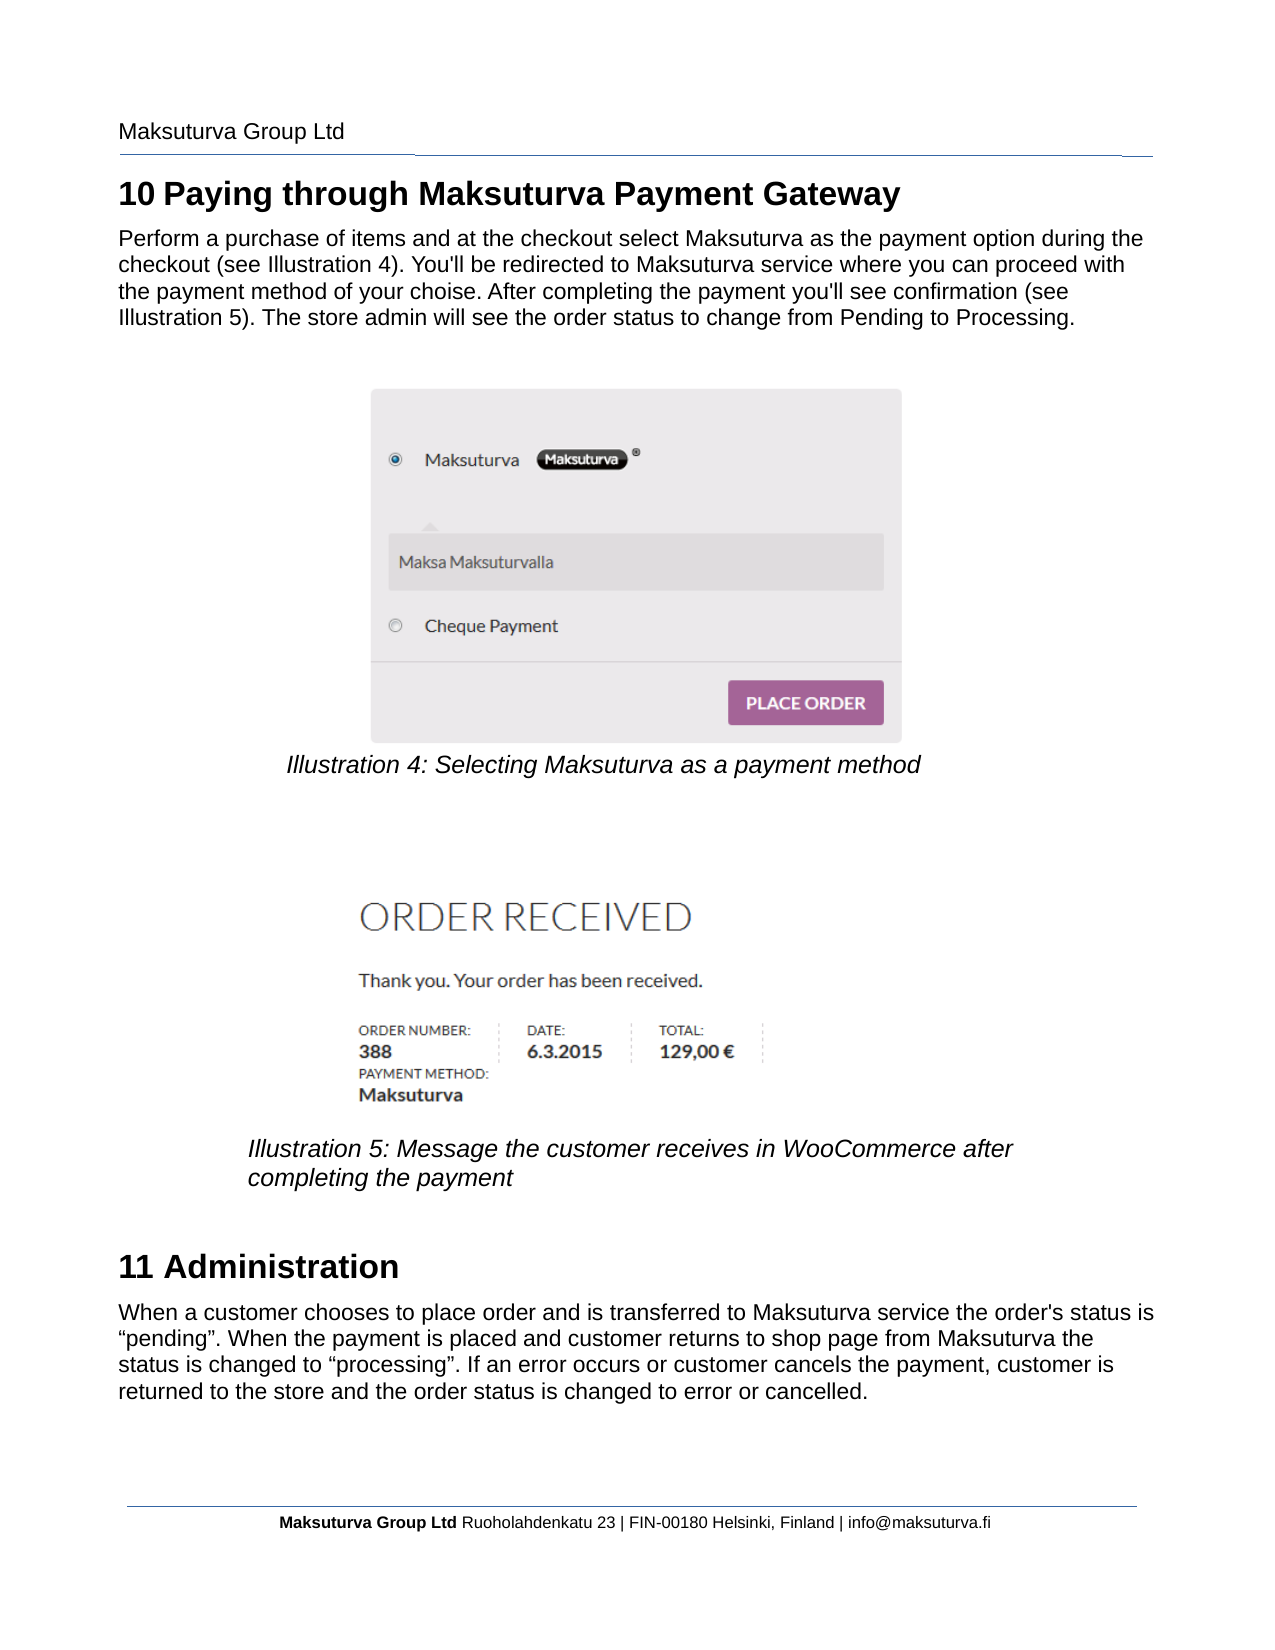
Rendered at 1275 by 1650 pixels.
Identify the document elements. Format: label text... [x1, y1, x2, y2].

subtitle Administration [118, 1247, 1157, 1286]
text Perform a purchase of items and at the checkout select Maksuturva as the payment option during the checkout (see Illustration 4). You'll be redirected to Maksuturva service where you can proceed with the payment method of your choise. After completing the payment you'll see confirmation (see Illustration 5). The store admin will see the order status to change from Pending to Processing. [118, 225, 1157, 331]
picture [363, 381, 912, 751]
text When a customer chooses to place order and is transferred to Maksuturva service the order's status is “pending”. When the payment is placed and customer returns to shop page from Maksuturva the status is changed to “processing”. If an error occurs or customer cancels the payment, customer is returned to the store and the order status is changed to error or cancelled. [118, 1298, 1157, 1404]
text Illustration 4: Selecting Maksuturva as a payment method [286, 385, 989, 779]
picture [337, 885, 938, 1134]
subtitle Paying through Maksuturva Payment Gateway [118, 174, 1157, 213]
text Illustration 5: Message the customer receives in WooCommerce after completing the payment [248, 885, 1027, 1191]
